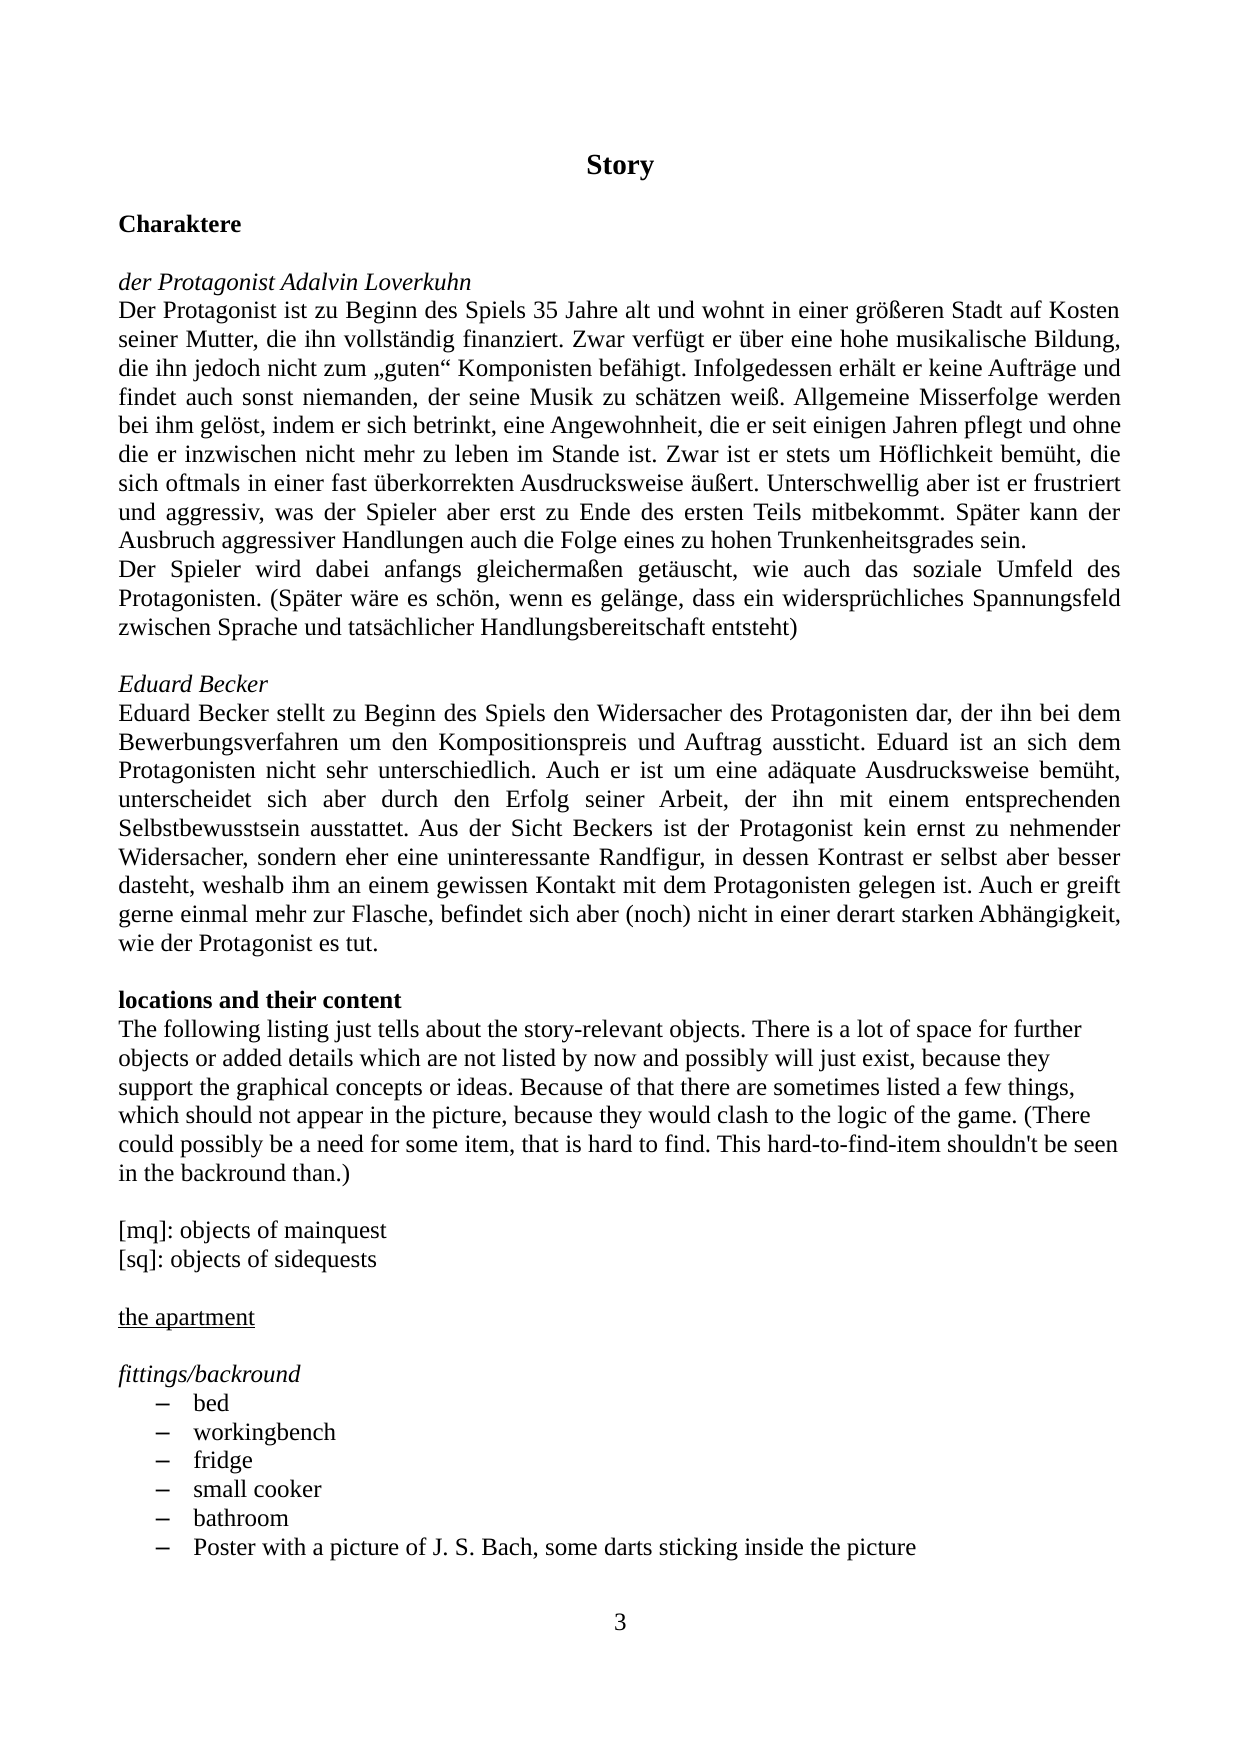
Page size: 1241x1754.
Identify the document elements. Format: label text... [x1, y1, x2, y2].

list Poster with a picture of J. S. Bach, some darts sticking inside the picture [156, 1532, 1122, 1560]
list fridge [156, 1445, 1122, 1474]
text [sq]: objects of sidequests [118, 1244, 1122, 1273]
text the apartment [118, 1302, 1122, 1330]
list workingbench [156, 1417, 1122, 1445]
text Eduard Becker stellt zu Beginn des Spiels den Widersacher des Protagonisten dar, der ihn bei dem Bewerbungsverfahren um den Kompositionspreis und Auftrag aussticht. Eduard ist an sich dem Protagonisten nicht sehr unterschiedlich. Auch er ist um eine adäquate Ausdrucksweise bemüht, unterscheidet sich aber durch den Erfolg seiner Arbeit, der ihn mit einem entsprechenden Selbstbewusstsein ausstattet. Aus der Sicht Beckers ist der Protagonist kein ernst zu nehmender Widersacher, sondern eher eine uninteressante Randfigur, in dessen Kontrast er selbst aber besser dasteht, weshalb ihm an einem gewissen Kontakt mit dem Protagonisten gelegen ist. Auch er greift gerne einmal mehr zur Flasche, befindet sich aber (noch) nicht in einer derart starken Abhängigkeit, wie der Protagonist es tut. [118, 698, 1122, 957]
text The following listing just tells about the story-relevant objects. There is a lot of space for further objects or added details which are not listed by now and possibly will just exist, because they support the graphical concepts or ideas. Because of that there are sometimes listed a few things, which should not appear in the picture, because they would clash to the logic of the game. (There could possibly be a need for some item, that is hard to find. This hard-to-find-item shouldn't be seen in the backround than.) [118, 1014, 1122, 1187]
text Story [118, 147, 1122, 180]
text Der Spieler wird dabei anfangs gleichermaßen getäuscht, wie auch das soziale Umfeld des Protagonisten. (Später wäre es schön, wenn es gelänge, dass ein widersprüchliches Spannungsfeld zwischen Sprache und tatsächlicher Handlungsbereitschaft entsteht) [118, 554, 1122, 640]
text fittings/backround [118, 1359, 1122, 1388]
list small cooker [156, 1474, 1122, 1503]
list bed [156, 1388, 1122, 1417]
text der Protagonist Adalvin Loverkuhn [118, 267, 1122, 295]
text locations and their content [118, 985, 1122, 1014]
text [mq]: objects of mainquest [118, 1215, 1122, 1244]
text Charaktere [118, 209, 1122, 238]
text Der Protagonist ist zu Beginn des Spiels 35 Jahre alt und wohnt in einer größeren Stadt auf Kosten seiner Mutter, die ihn vollständig finanziert. Zwar verfügt er über eine hohe musikalische Bildung, die ihn jedoch nicht zum „guten“ Komponisten befähigt. Infolgedessen erhält er keine Aufträge und findet auch sonst niemanden, der seine Musik zu schätzen weiß. Allgemeine Misserfolge werden bei ihm gelöst, indem er sich betrinkt, eine Angewohnheit, die er seit einigen Jahren pflegt und ohne die er inzwischen nicht mehr zu leben im Stande ist. Zwar ist er stets um Höflichkeit bemüht, die sich oftmals in einer fast überkorrekten Ausdrucksweise äußert. Unterschwellig aber ist er frustriert und aggressiv, was der Spieler aber erst zu Ende des ersten Teils mitbekommt. Später kann der Ausbruch aggressiver Handlungen auch die Folge eines zu hohen Trunkenheitsgrades sein. [118, 295, 1122, 554]
text Eduard Becker [118, 669, 1122, 698]
list bathroom [156, 1503, 1122, 1532]
